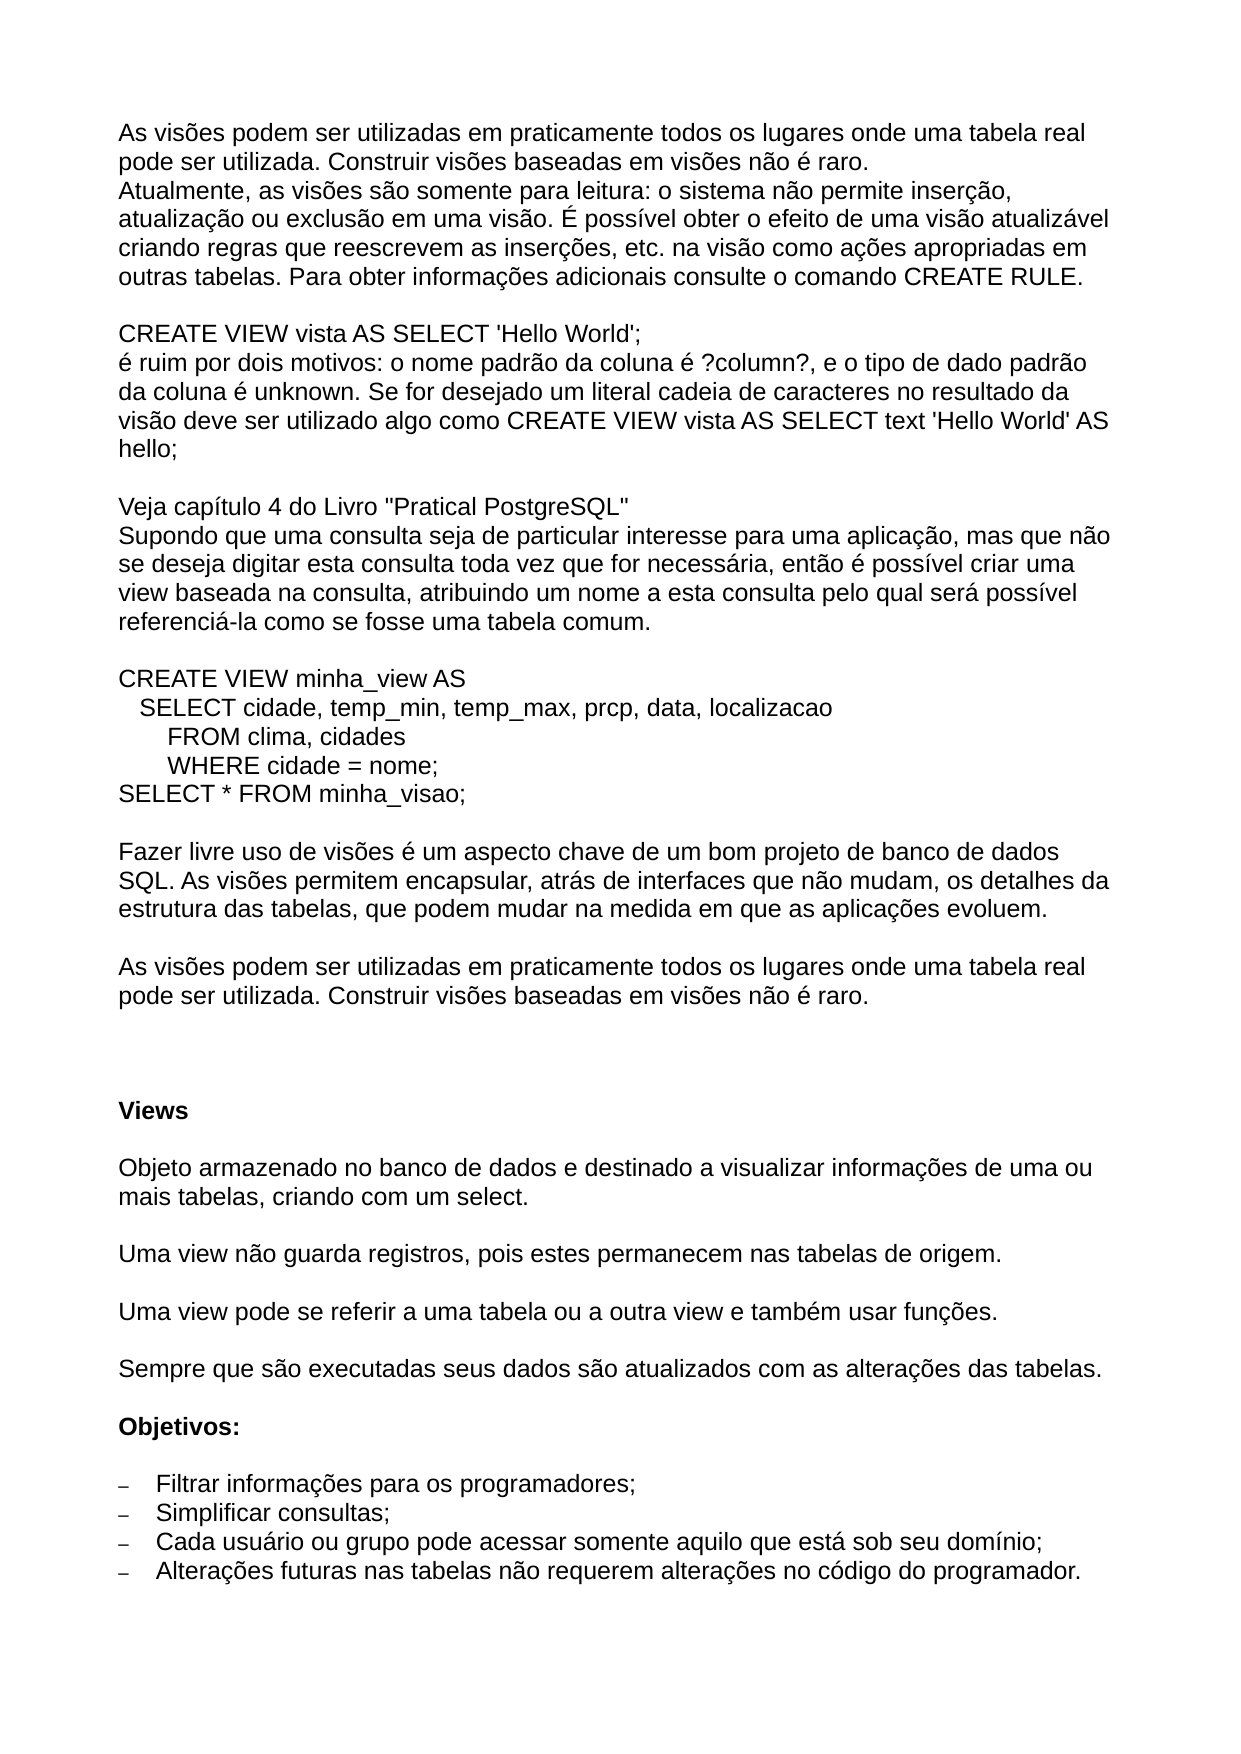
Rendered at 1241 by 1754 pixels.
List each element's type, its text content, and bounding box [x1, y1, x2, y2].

text SELECT * FROM minha_visao; [118, 779, 1122, 808]
text FROM clima, cidades [118, 722, 1122, 751]
list Filtrar informações para os programadores; [118, 1469, 1122, 1498]
text CREATE VIEW vista AS SELECT 'Hello World'; [118, 319, 1122, 348]
text é ruim por dois motivos: o nome padrão da coluna é ?column?, e o tipo de dado padrão da coluna é unknown. Se for desejado um literal cadeia de caracteres no resultado da visão deve ser utilizado algo como CREATE VIEW vista AS SELECT text 'Hello World' AS hello; [118, 348, 1122, 463]
text Supondo que uma consulta seja de particular interesse para uma aplicação, mas que não se deseja digitar esta consulta toda vez que for necessária, então é possível criar uma view baseada na consulta, atribuindo um nome a esta consulta pelo qual será possível referenciá-la como se fosse uma tabela comum. [118, 521, 1122, 636]
text CREATE VIEW minha_view AS [118, 664, 1122, 693]
text WHERE cidade = nome; [118, 751, 1122, 779]
text As visões podem ser utilizadas em praticamente todos os lugares onde uma tabela real pode ser utilizada. Construir visões baseadas em visões não é raro. [118, 118, 1122, 176]
text Uma view não guarda registros, pois estes permanecem nas tabelas de origem. [118, 1239, 1122, 1268]
list Simplificar consultas; [118, 1498, 1122, 1527]
text Objetivos: [118, 1412, 1122, 1441]
text Views [118, 1096, 1122, 1124]
list Alterações futuras nas tabelas não requerem alterações no código do programador. [118, 1556, 1122, 1584]
text Sempre que são executadas seus dados são atualizados com as alterações das tabelas. [118, 1354, 1122, 1383]
text Objeto armazenado no banco de dados e destinado a visualizar informações de uma ou mais tabelas, criando com um select. [118, 1153, 1122, 1211]
text SELECT cidade, temp_min, temp_max, prcp, data, localizacao [118, 693, 1122, 722]
text Fazer livre uso de visões é um aspecto chave de um bom projeto de banco de dados SQL. As visões permitem encapsular, atrás de interfaces que não mudam, os detalhes da estrutura das tabelas, que podem mudar na medida em que as aplicações evoluem. [118, 837, 1122, 923]
text Atualmente, as visões são somente para leitura: o sistema não permite inserção, atualização ou exclusão em uma visão. É possível obter o efeito de uma visão atualizável criando regras que reescrevem as inserções, etc. na visão como ações apropriadas em outras tabelas. Para obter informações adicionais consulte o comando CREATE RULE. [118, 176, 1122, 291]
text Uma view pode se referir a uma tabela ou a outra view e também usar funções. [118, 1297, 1122, 1326]
text As visões podem ser utilizadas em praticamente todos os lugares onde uma tabela real pode ser utilizada. Construir visões baseadas em visões não é raro. [118, 952, 1122, 1009]
text Veja capítulo 4 do Livro "Pratical PostgreSQL" [118, 492, 1122, 521]
list Cada usuário ou grupo pode acessar somente aquilo que está sob seu domínio; [118, 1527, 1122, 1556]
